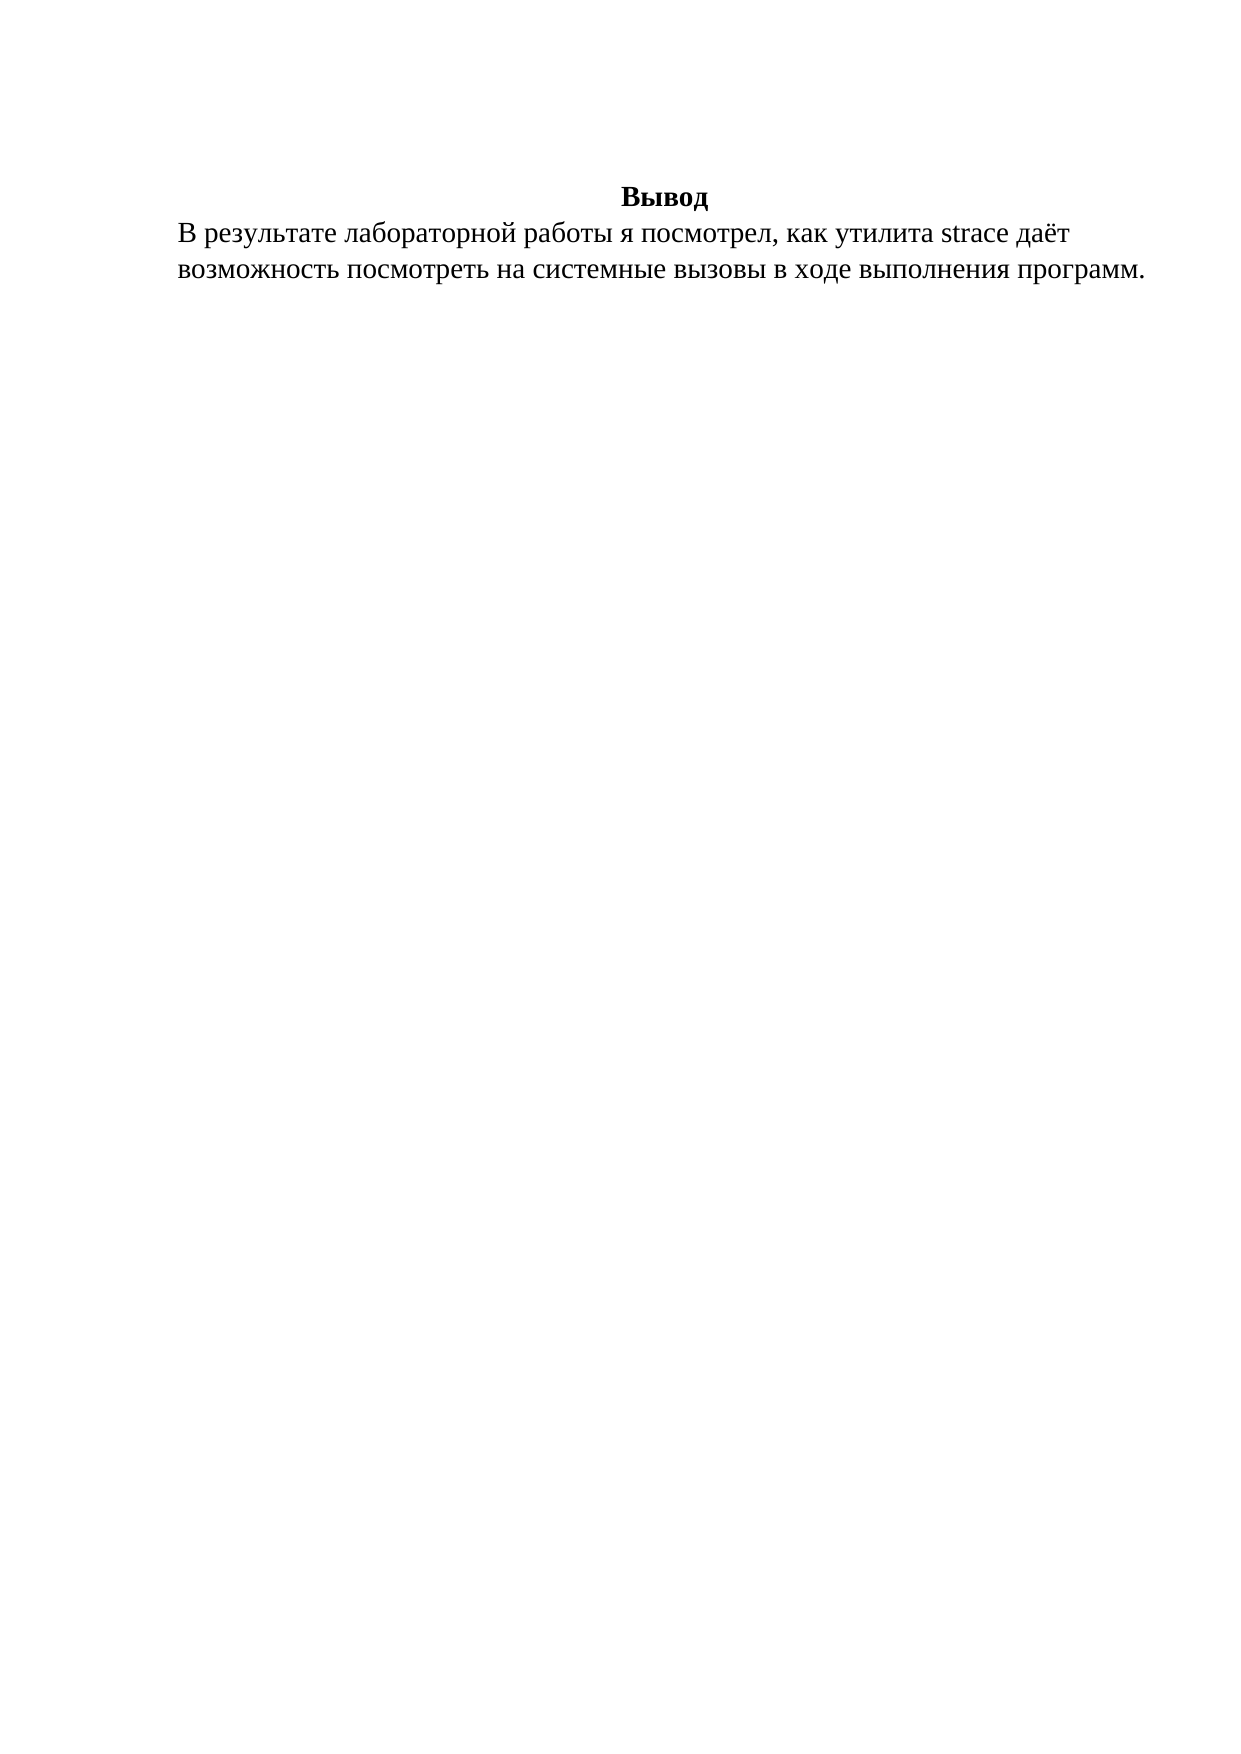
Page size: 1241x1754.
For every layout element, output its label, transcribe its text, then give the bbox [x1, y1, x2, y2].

text В результате лабораторной работы я посмотрел, как утилита strace даёт возможность посмотреть на системные вызовы в ходе выполнения программ. [177, 215, 1152, 285]
subtitle Вывод [177, 179, 1152, 213]
